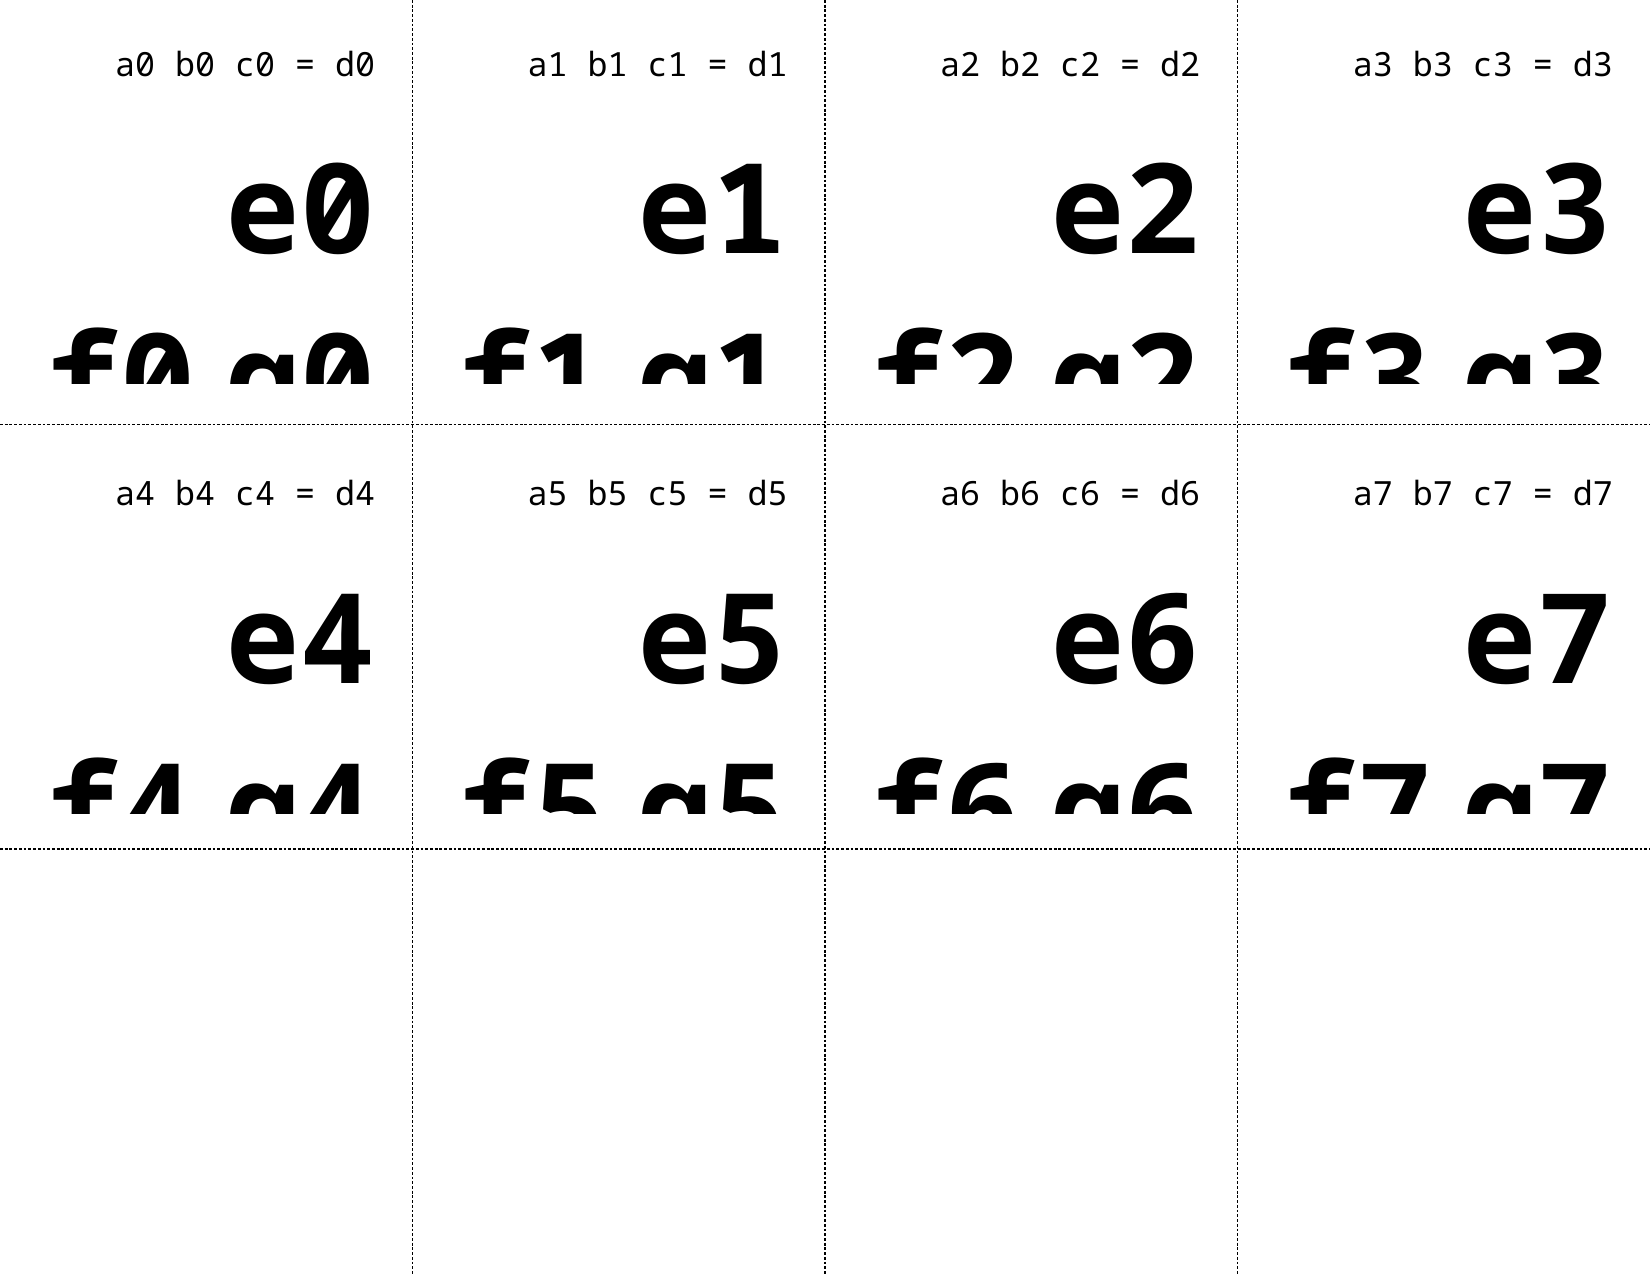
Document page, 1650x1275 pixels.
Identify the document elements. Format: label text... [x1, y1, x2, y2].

table_cell [863, 817, 1200, 854]
table_cell [375, 854, 412, 892]
table_cell [1238, 387, 1275, 427]
table_header [375, 38, 412, 387]
table_cell a5 b5 c5 = d5 e5 f5 g5 [450, 467, 787, 817]
table_cell [1200, 387, 1237, 427]
table_header a3 b3 c3 = d3 e3 f3 g3 [1275, 38, 1612, 387]
table_header [825, 38, 862, 387]
table_cell [38, 427, 375, 467]
table_cell [450, 427, 787, 467]
table_cell [825, 467, 862, 817]
table_cell [413, 387, 450, 427]
table_cell [450, 854, 787, 892]
table_cell [1200, 467, 1237, 817]
table_cell [1275, 854, 1612, 892]
table_header a2 b2 c2 = d2 e2 f2 g2 [863, 38, 1200, 387]
table_cell [788, 427, 825, 467]
table_cell a6 b6 c6 = d6 e6 f6 g6 [863, 467, 1200, 817]
table_cell [375, 467, 412, 817]
table_cell [863, 427, 1200, 467]
table_cell [1200, 817, 1237, 854]
table_cell a7 b7 c7 = d7 e7 f7 g7 [1275, 467, 1612, 817]
table_cell [1238, 467, 1275, 817]
table_cell [375, 387, 412, 427]
table_cell [825, 817, 862, 854]
table_cell [413, 427, 450, 467]
table_cell [450, 387, 787, 427]
table_header [788, 38, 825, 387]
table_cell [38, 387, 375, 427]
table_cell [863, 854, 1200, 892]
table_cell [413, 467, 450, 817]
table_header [1238, 38, 1275, 387]
table_header [1200, 38, 1237, 387]
table_cell [788, 387, 825, 427]
table_cell [375, 817, 412, 854]
table_cell [413, 817, 450, 854]
table_cell [1238, 427, 1275, 467]
table_header [413, 38, 450, 387]
table_cell [375, 427, 412, 467]
table_cell [38, 854, 375, 892]
table_cell [1200, 427, 1237, 467]
table_header a1 b1 c1 = d1 e1 f1 g1 [450, 38, 787, 387]
table_cell [788, 817, 825, 854]
table_cell [1200, 854, 1237, 892]
table_header a0 b0 c0 = d0 e0 f0 g0 [38, 38, 375, 387]
table_cell [1275, 387, 1612, 427]
table_cell [1275, 817, 1612, 854]
table_cell [1238, 854, 1275, 892]
table_cell a4 b4 c4 = d4 e4 f4 g4 [38, 467, 375, 817]
table_cell [450, 817, 787, 854]
table_cell [825, 854, 862, 892]
table_cell [413, 854, 450, 892]
table_cell [38, 817, 375, 854]
table_cell [825, 427, 862, 467]
table_cell [1275, 427, 1612, 467]
table_cell [788, 467, 825, 817]
table_cell [1238, 817, 1275, 854]
table_cell [863, 387, 1200, 427]
table_cell [788, 854, 825, 892]
table_cell [825, 387, 862, 427]
